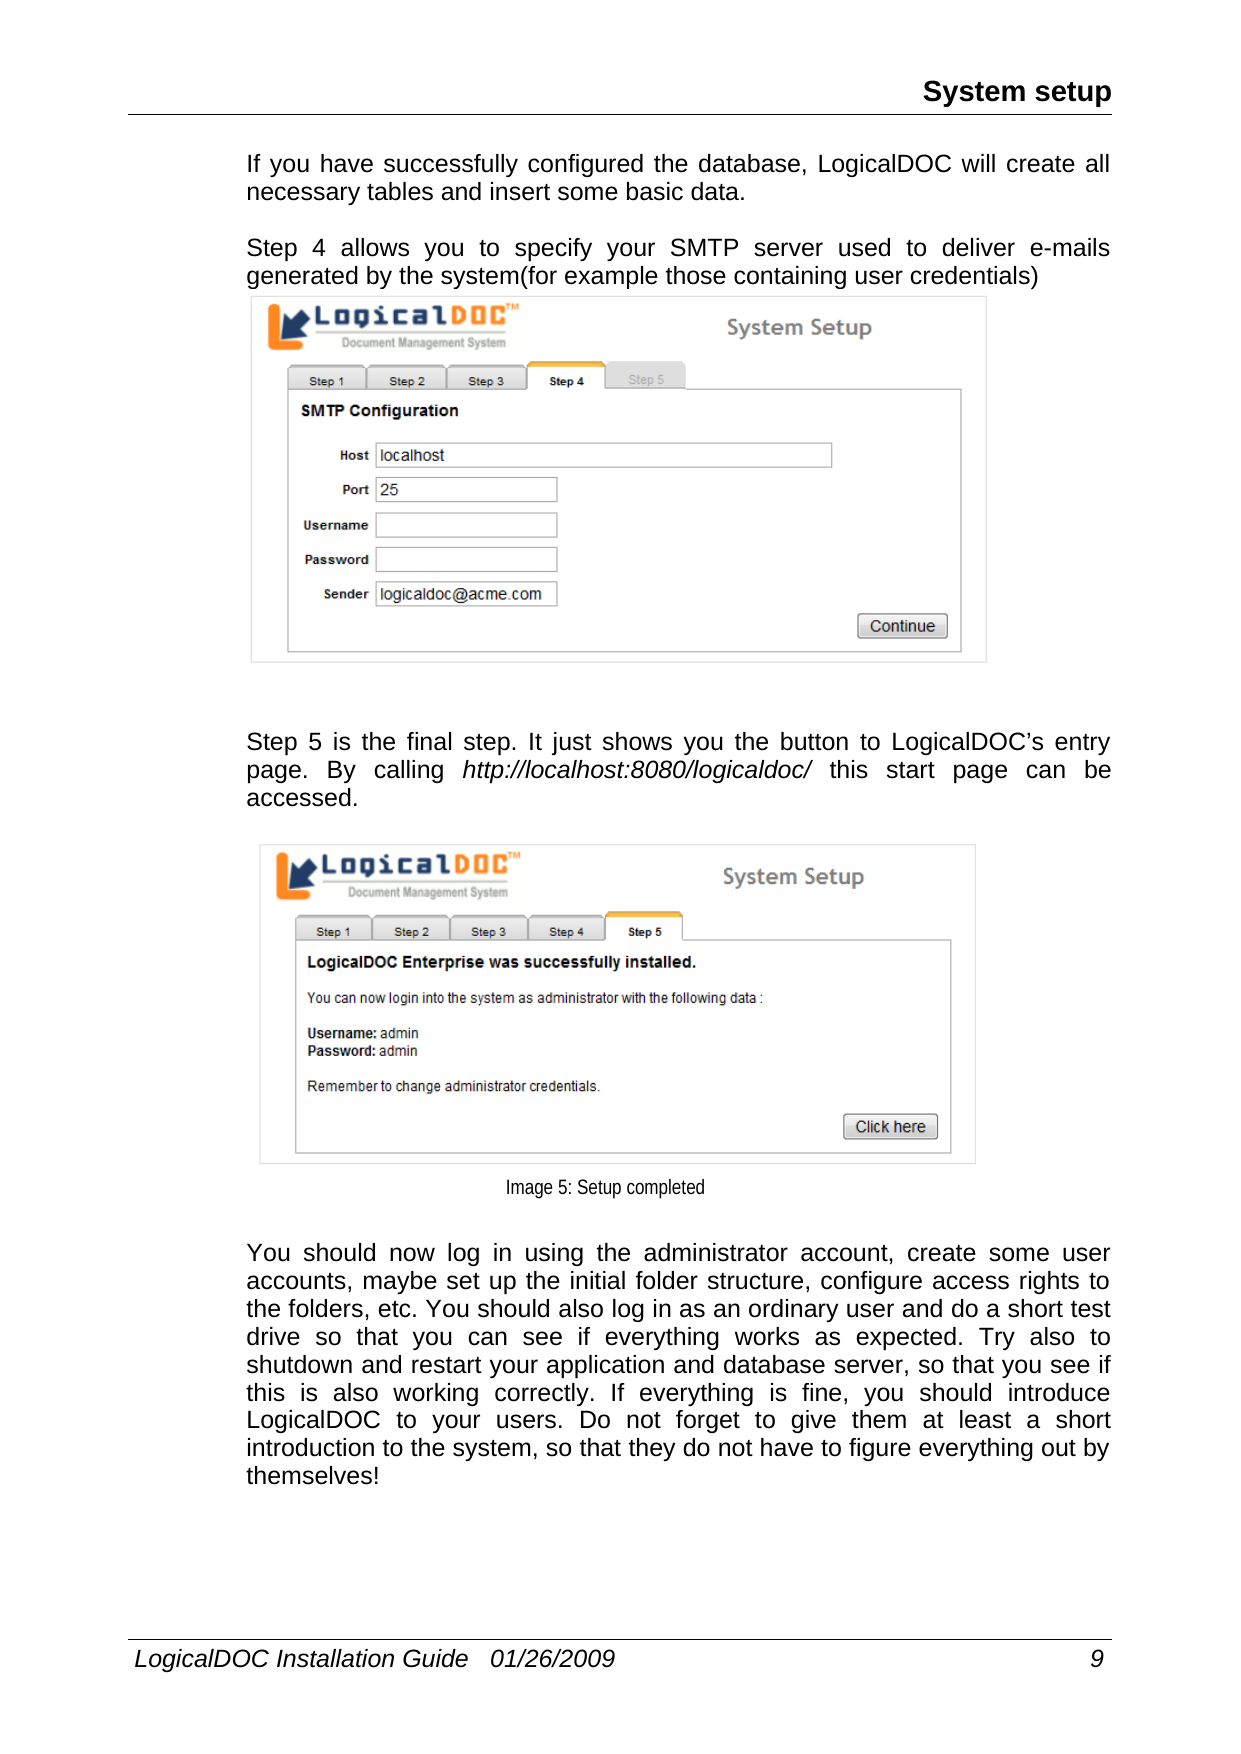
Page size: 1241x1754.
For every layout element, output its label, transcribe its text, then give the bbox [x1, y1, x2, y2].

text You should now log in using the administrator account, create some user accounts, maybe set up the initial folder structure, configure access rights to the folders, etc. You should also log in as an ordinary user and do a short test drive so that you can see if everything works as expected. Try also to shutdown and restart your application and database server, so that you see if this is also working correctly. If everything is fine, you should introduce LogicalDOC to your users. Do not forget to give them at least a short introduction to the system, so that they do not have to figure everything out by themselves! [246, 1239, 1112, 1490]
text Step 5 is the final step. It just shows you the button to LogicalDOC’s entry page. By calling http://localhost:8080/logicaldoc/ this start page can be accessed. [246, 728, 1112, 812]
picture [244, 289, 996, 673]
text Image 5: Setup completed [414, 1176, 797, 1199]
text If you have successfully configured the database, LogicalDOC will create all necessary tables and insert some basic data. [246, 150, 1112, 206]
picture [254, 836, 986, 1176]
text Step 4 allows you to specify your SMTP server used to deliver e-mails generated by the system(for example those containing user credentials) [246, 234, 1112, 289]
